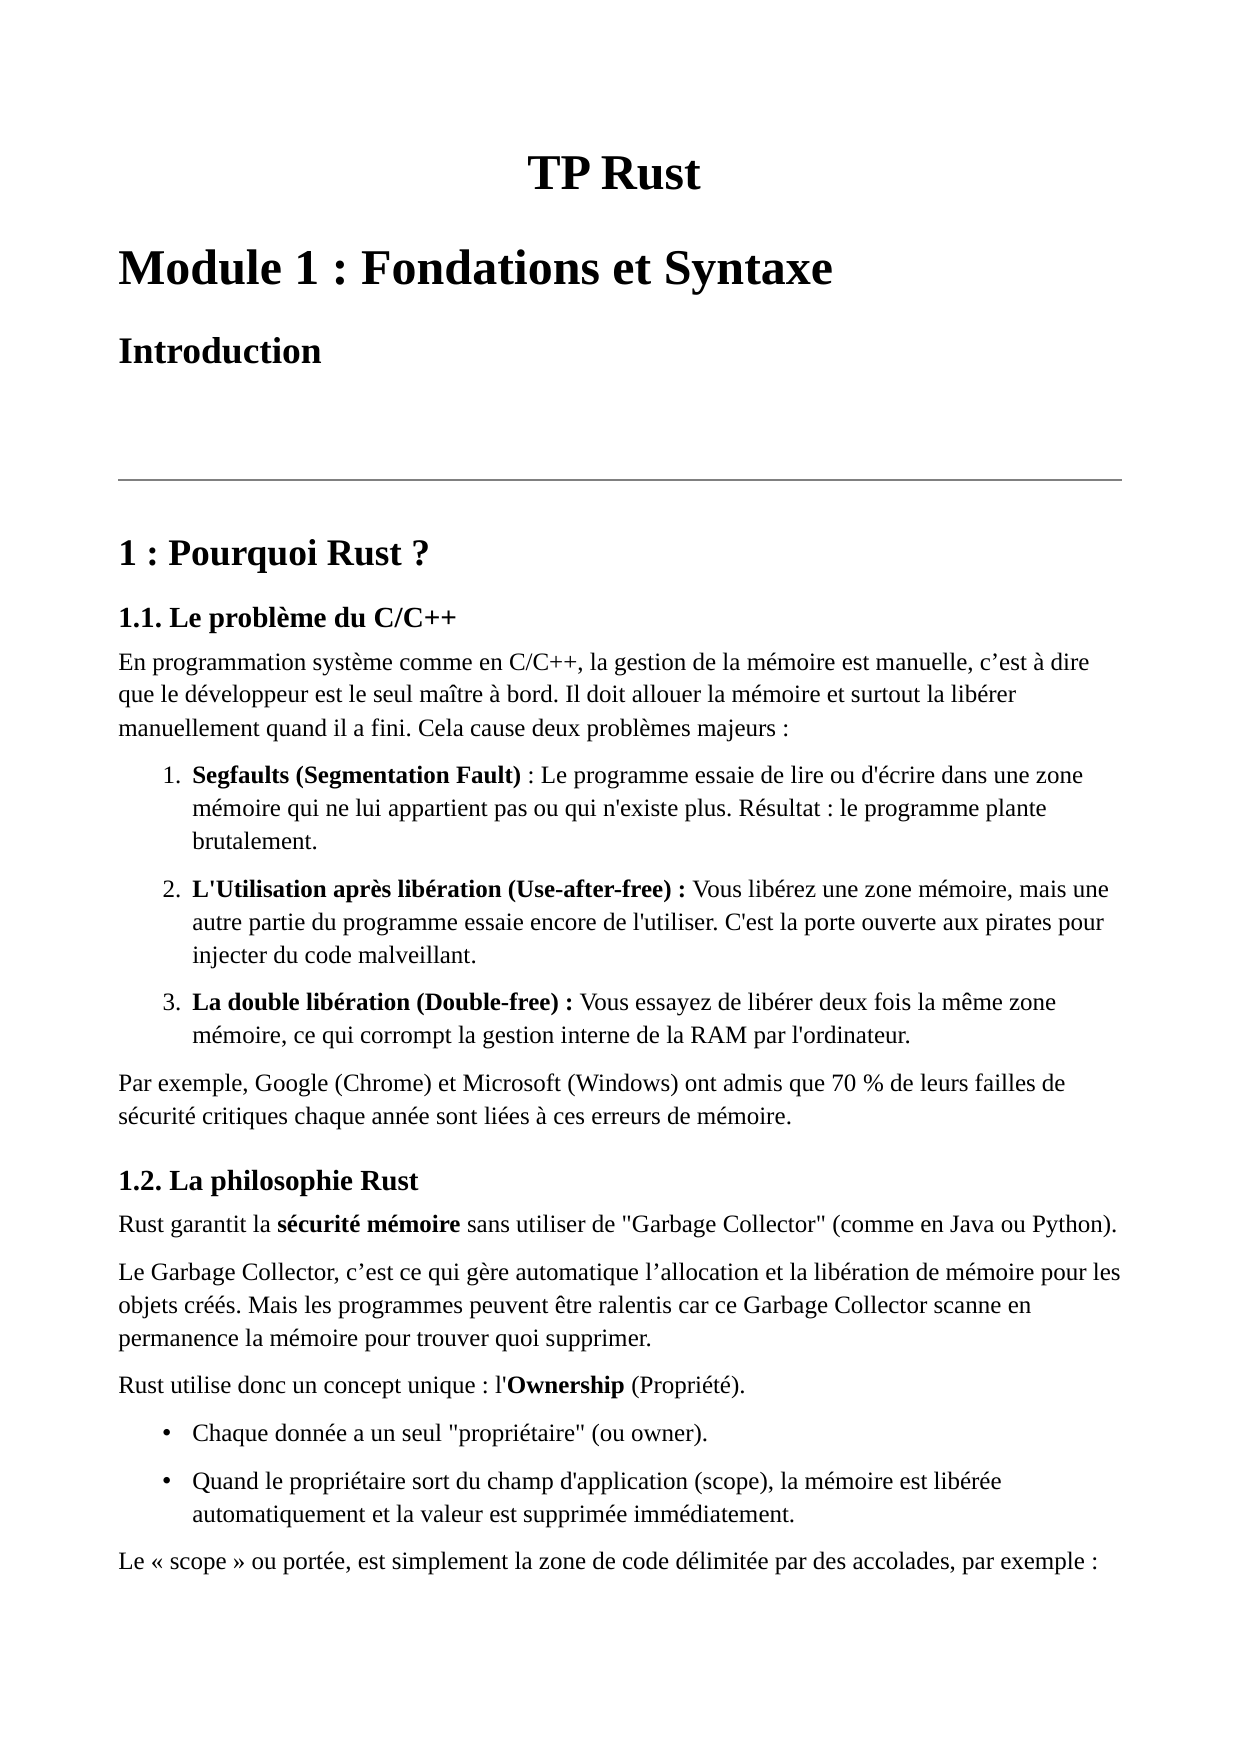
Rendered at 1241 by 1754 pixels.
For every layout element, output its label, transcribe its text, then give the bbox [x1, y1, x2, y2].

text Rust garantit la sécurité mémoire sans utiliser de "Garbage Collector" (comme en Java ou Python). [118, 1209, 1122, 1238]
text Le Garbage Collector, c’est ce qui gère automatique l’allocation et la libération de mémoire pour les objets créés. Mais les programmes peuvent être ralentis car ce Garbage Collector scanne en permanence la mémoire pour trouver quoi supprimer. [118, 1257, 1122, 1352]
text Le « scope » ou portée, est simplement la zone de code délimitée par des accolades, par exemple : [118, 1546, 1122, 1575]
subtitle TP Rust [118, 143, 1122, 201]
list Segfaults (Segmentation Fault) : Le programme essaie de lire ou d'écrire dans une zone mémoire qui ne lui appartient pas ou qui n'existe plus. Résultat : le programme plante brutalement. [162, 760, 1122, 855]
subtitle Introduction [118, 329, 1122, 372]
list Chaque donnée a un seul "propriétaire" (ou owner). [162, 1418, 1122, 1447]
subtitle 1 : Pourquoi Rust ? [118, 530, 1122, 573]
subtitle 1.2. La philosophie Rust [118, 1163, 1122, 1197]
subtitle 1.1. Le problème du C/C++ [118, 601, 1122, 634]
text En programmation système comme en C/C++, la gestion de la mémoire est manuelle, c’est à dire que le développeur est le seul maître à bord. Il doit allouer la mémoire et surtout la libérer manuellement quand il a fini. Cela cause deux problèmes majeurs : [118, 647, 1122, 741]
list La double libération (Double-free) : Vous essayez de libérer deux fois la même zone mémoire, ce qui corrompt la gestion interne de la RAM par l'ordinateur. [162, 987, 1122, 1049]
list Quand le propriétaire sort du champ d'application (scope), la mémoire est libérée automatiquement et la valeur est supprimée immédiatement. [162, 1466, 1122, 1528]
list L'Utilisation après libération (Use-after-free) : Vous libérez une zone mémoire, mais une autre partie du programme essaie encore de l'utiliser. C'est la porte ouverte aux pirates pour injecter du code malveillant. [162, 874, 1122, 969]
text Rust utilise donc un concept unique : l'Ownership (Propriété). [118, 1371, 1122, 1399]
subtitle Module 1 : Fondations et Syntaxe [118, 238, 1122, 296]
text Bienvenue dans ce parcours de formation dédié à Rust, le langage qui réconcilie enfin la performance brute du C++ avec la sécurité absolue de la mémoire. [118, 384, 1122, 446]
text Par exemple, Google (Chrome) et Microsoft (Windows) ont admis que 70 % de leurs failles de sécurité critiques chaque année sont liées à ces erreurs de mémoire. [118, 1068, 1122, 1130]
text { // Le scope n'a pas encore commencé [118, 1594, 1122, 1618]
